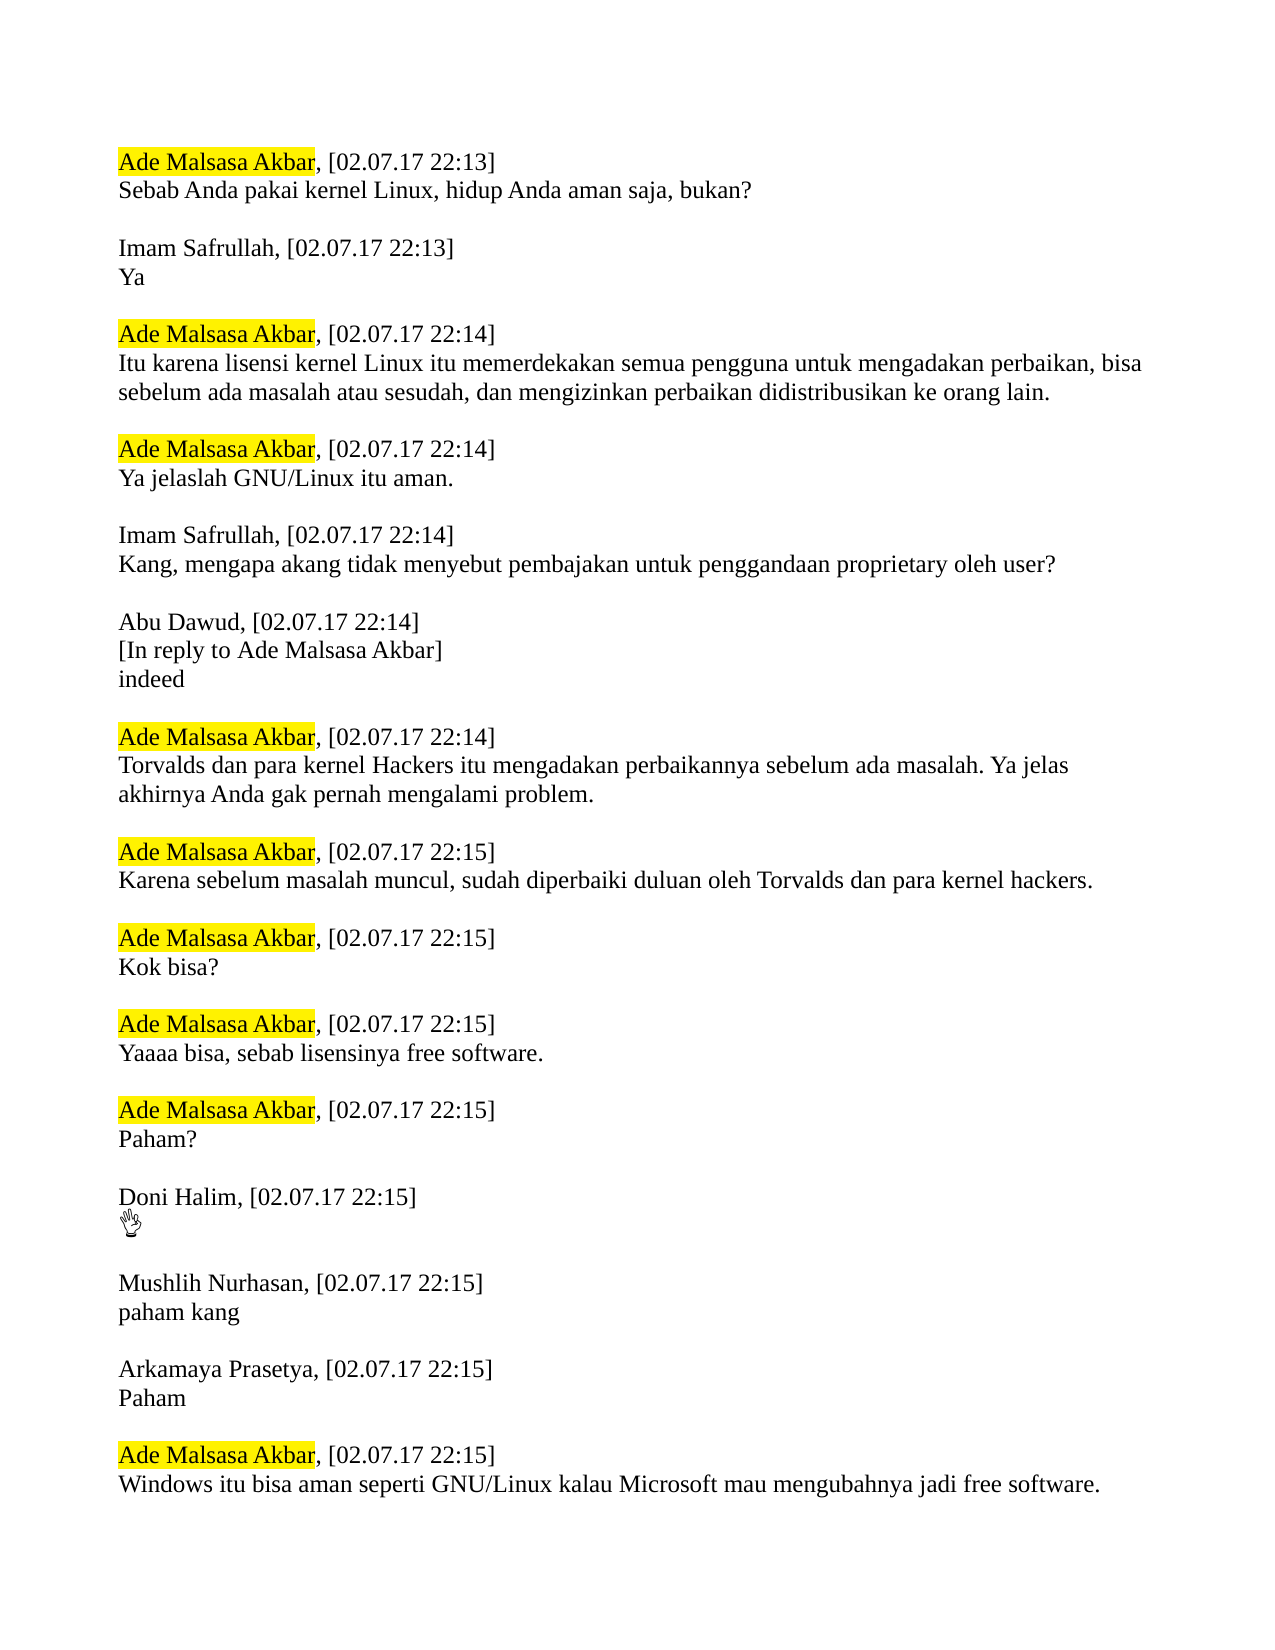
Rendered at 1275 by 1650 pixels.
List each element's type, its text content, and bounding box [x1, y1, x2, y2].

text Ade Malsasa Akbar, [02.07.17 22:15] [118, 923, 1157, 952]
text Ade Malsasa Akbar, [02.07.17 22:15] [118, 1441, 1157, 1469]
text Ya [118, 262, 1157, 291]
text Paham? [118, 1124, 1157, 1153]
text Windows itu bisa aman seperti GNU/Linux kalau Microsoft mau mengubahnya jadi free software. [118, 1469, 1157, 1498]
text Itu karena lisensi kernel Linux itu memerdekakan semua pengguna untuk mengadakan perbaikan, bisa sebelum ada masalah atau sesudah, dan mengizinkan perbaikan didistribusikan ke orang lain. [118, 348, 1157, 406]
text Ade Malsasa Akbar, [02.07.17 22:14] [118, 319, 1157, 348]
text Abu Dawud, [02.07.17 22:14] [118, 607, 1157, 636]
text Ade Malsasa Akbar, [02.07.17 22:14] [118, 434, 1157, 463]
text Kang, mengapa akang tidak menyebut pembajakan untuk penggandaan proprietary oleh user? [118, 549, 1157, 578]
text 👌 [118, 1211, 1157, 1239]
text Ade Malsasa Akbar, [02.07.17 22:15] [118, 1009, 1157, 1038]
text Sebab Anda pakai kernel Linux, hidup Anda aman saja, bukan? [118, 176, 1157, 204]
text indeed [118, 664, 1157, 693]
text Ya jelaslah GNU/Linux itu aman. [118, 463, 1157, 492]
text Doni Halim, [02.07.17 22:15] [118, 1182, 1157, 1211]
text Karena sebelum masalah muncul, sudah diperbaiki duluan oleh Torvalds dan para kernel hackers. [118, 866, 1157, 894]
text Torvalds dan para kernel Hackers itu mengadakan perbaikannya sebelum ada masalah. Ya jelas akhirnya Anda gak pernah mengalami problem. [118, 751, 1157, 808]
text [In reply to Ade Malsasa Akbar] [118, 636, 1157, 664]
text Ade Malsasa Akbar, [02.07.17 22:13] [118, 147, 1157, 176]
text Imam Safrullah, [02.07.17 22:13] [118, 233, 1157, 262]
text Ade Malsasa Akbar, [02.07.17 22:15] [118, 1096, 1157, 1124]
text Paham [118, 1383, 1157, 1412]
text Kok bisa? [118, 952, 1157, 981]
text paham kang [118, 1297, 1157, 1326]
text Imam Safrullah, [02.07.17 22:14] [118, 521, 1157, 549]
text Ade Malsasa Akbar, [02.07.17 22:14] [118, 722, 1157, 751]
text Yaaaa bisa, sebab lisensinya free software. [118, 1038, 1157, 1067]
text Ade Malsasa Akbar, [02.07.17 22:15] [118, 837, 1157, 866]
text Mushlih Nurhasan, [02.07.17 22:15] [118, 1268, 1157, 1297]
text Arkamaya Prasetya, [02.07.17 22:15] [118, 1354, 1157, 1383]
